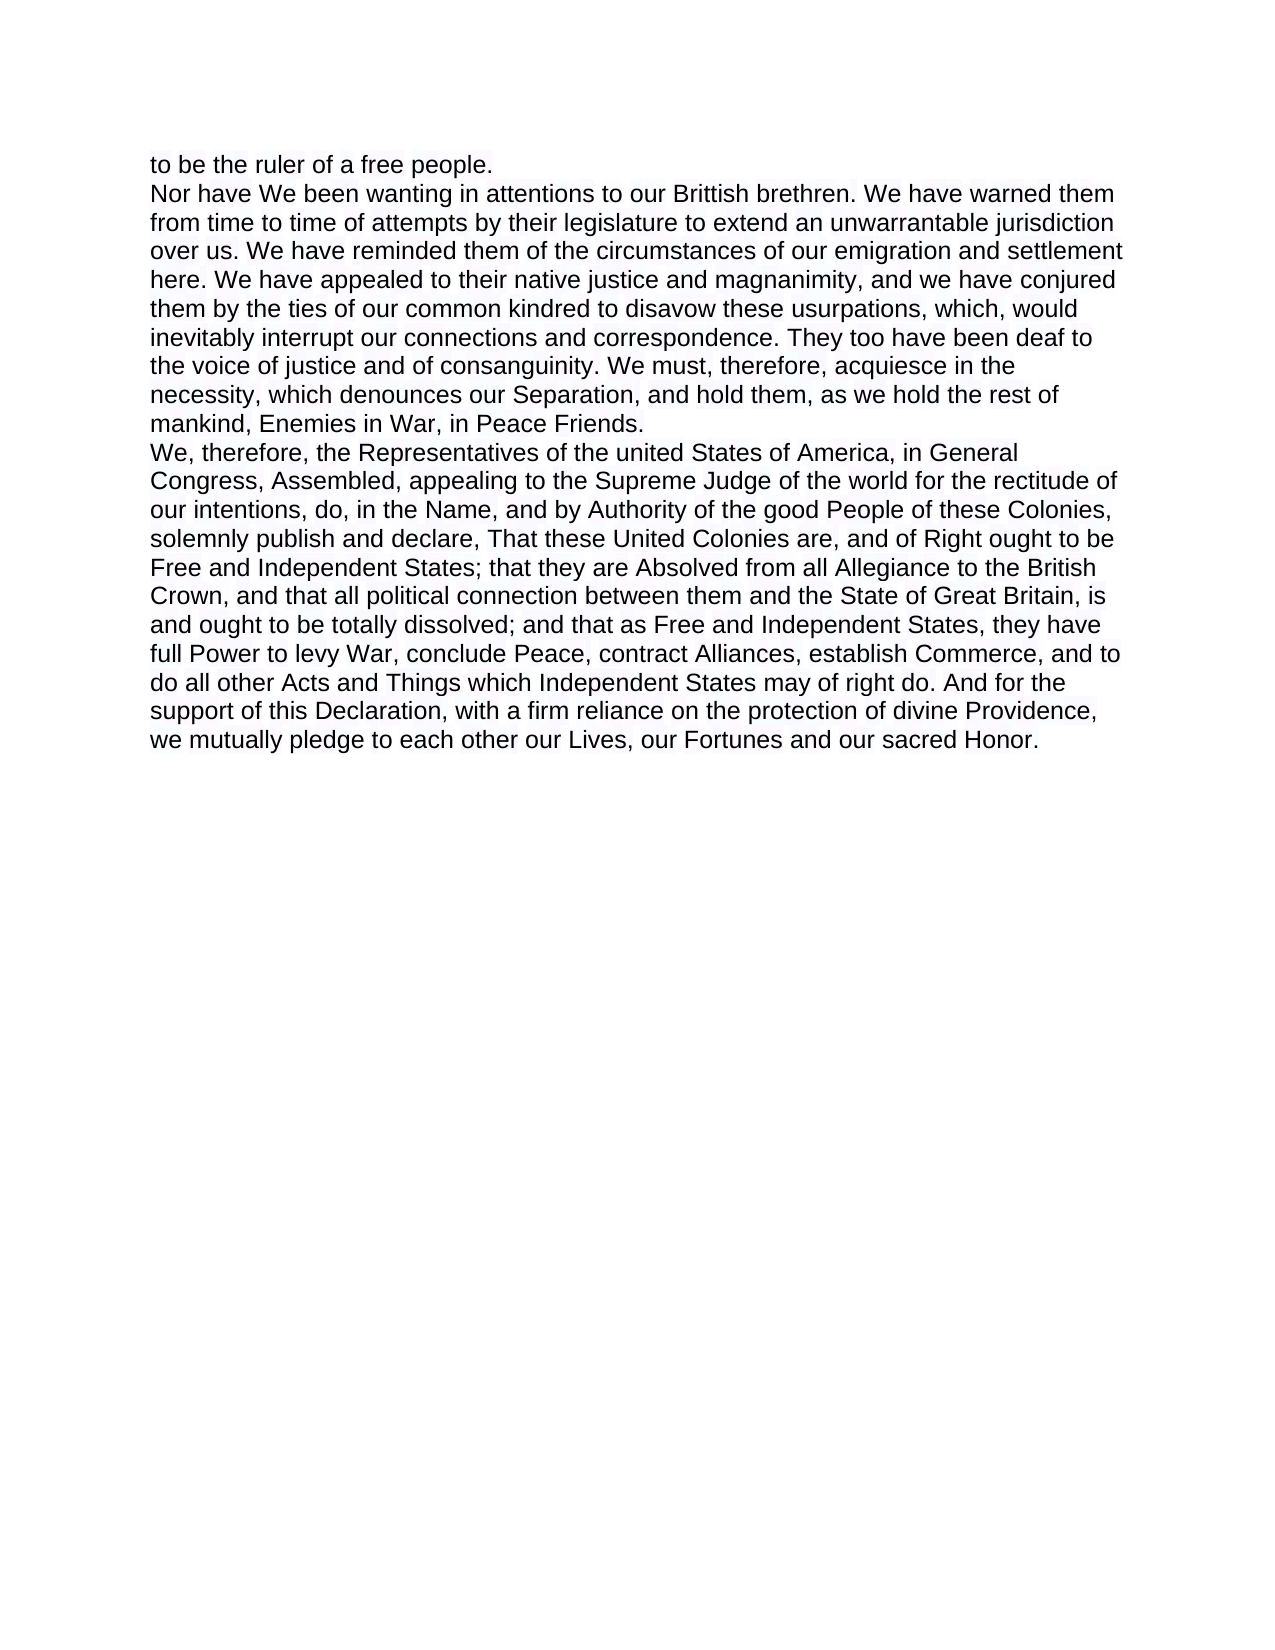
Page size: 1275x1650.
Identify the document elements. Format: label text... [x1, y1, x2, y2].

text We, therefore, the Representatives of the united States of America, in General Congress, Assembled, appealing to the Supreme Judge of the world for the rectitude of our intentions, do, in the Name, and by Authority of the good People of these Colonies, solemnly publish and declare, That these United Colonies are, and of Right ought to be Free and Independent States; that they are Absolved from all Allegiance to the British Crown, and that all political connection between them and the State of Great Britain, is and ought to be totally dissolved; and that as Free and Independent States, they have full Power to levy War, conclude Peace, contract Alliances, establish Commerce, and to do all other Acts and Things which Independent States may of right do. And for the support of this Declaration, with a firm reliance on the protection of divine Providence, we mutually pledge to each other our Lives, our Fortunes and our sacred Honor. [150, 437, 1125, 754]
text Nor have We been wanting in attentions to our Brittish brethren. We have warned them from time to time of attempts by their legislature to extend an unwarrantable jurisdiction over us. We have reminded them of the circumstances of our emigration and settlement here. We have appealed to their native justice and magnanimity, and we have conjured them by the ties of our common kindred to disavow these usurpations, which, would inevitably interrupt our connections and correspondence. They too have been deaf to the voice of justice and of consanguinity. We must, therefore, acquiesce in the necessity, which denounces our Separation, and hold them, as we hold the rest of mankind, Enemies in War, in Peace Friends. [150, 179, 1125, 437]
text In every stage of these Oppressions We have Petitioned for Redress in the most humble terms: Our repeated Petitions have been answered only by repeated injury. A Prince whose character is thus marked by every act which may define a Tyrant, is unfit to be the ruler of a free people. [493, 150, 1125, 179]
